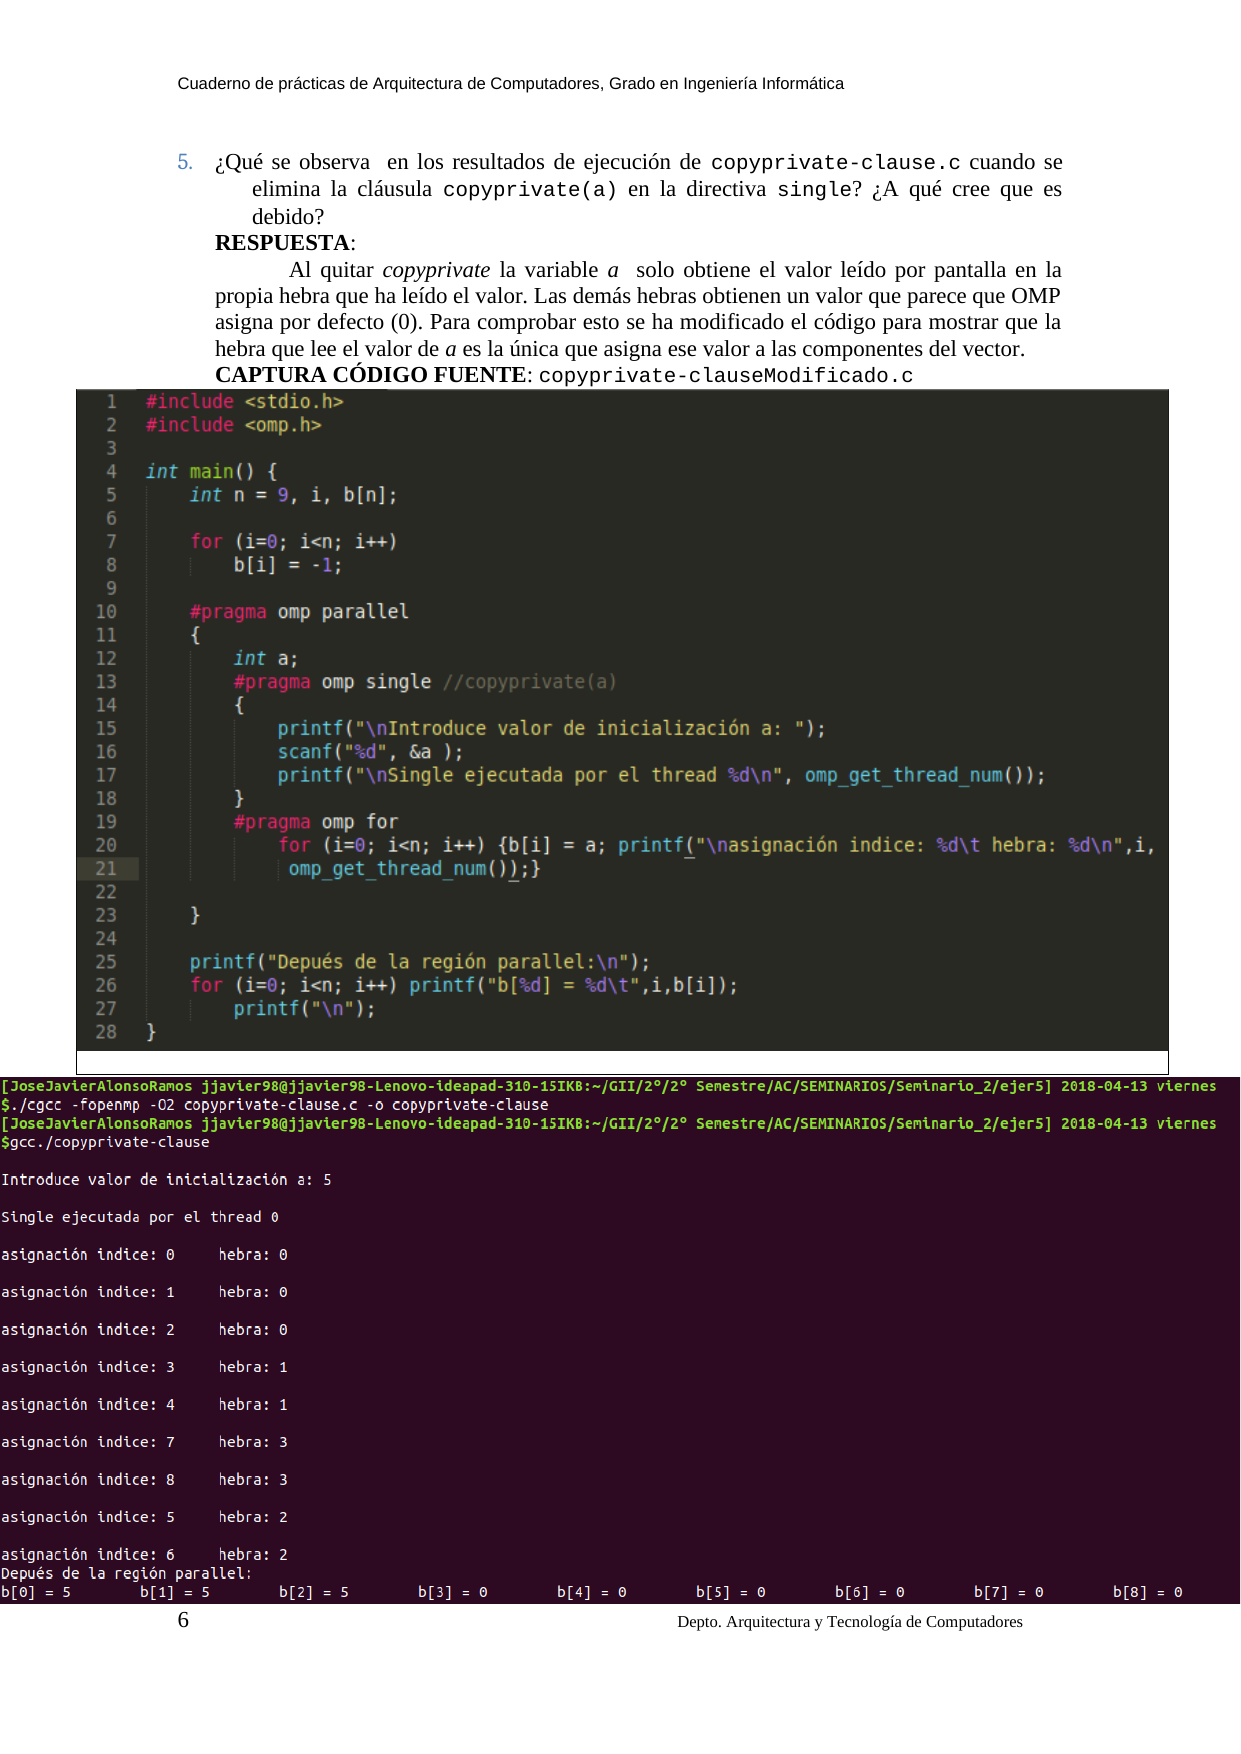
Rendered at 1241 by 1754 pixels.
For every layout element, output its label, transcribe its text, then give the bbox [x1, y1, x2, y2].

text CAPTURA CÓDIGO FUENTE: copyprivate-clauseModificado.c [215, 361, 1063, 389]
table_header [77, 1051, 1168, 1074]
list ¿Qué se observa en los resultados de ejecución de copyprivate-clause.c cuando se elimina la cláusula copyprivate(a) en la directiva single? ¿A qué cree que es debido? [177, 148, 1063, 229]
text RESPUESTA: [215, 229, 1063, 256]
text Al quitar copyprivate la variable a solo obtiene el valor leído por pantalla en la propia hebra que ha leído el valor. Las demás hebras obtienen un valor que parece que OMP asigna por defecto (0). Para comprobar esto se ha modificado el código para mostrar que la hebra que lee el valor de a es la única que asigna ese valor a las componentes del vector. [215, 256, 1063, 361]
picture [0, 1077, 1241, 1604]
picture [76, 389, 1169, 1051]
